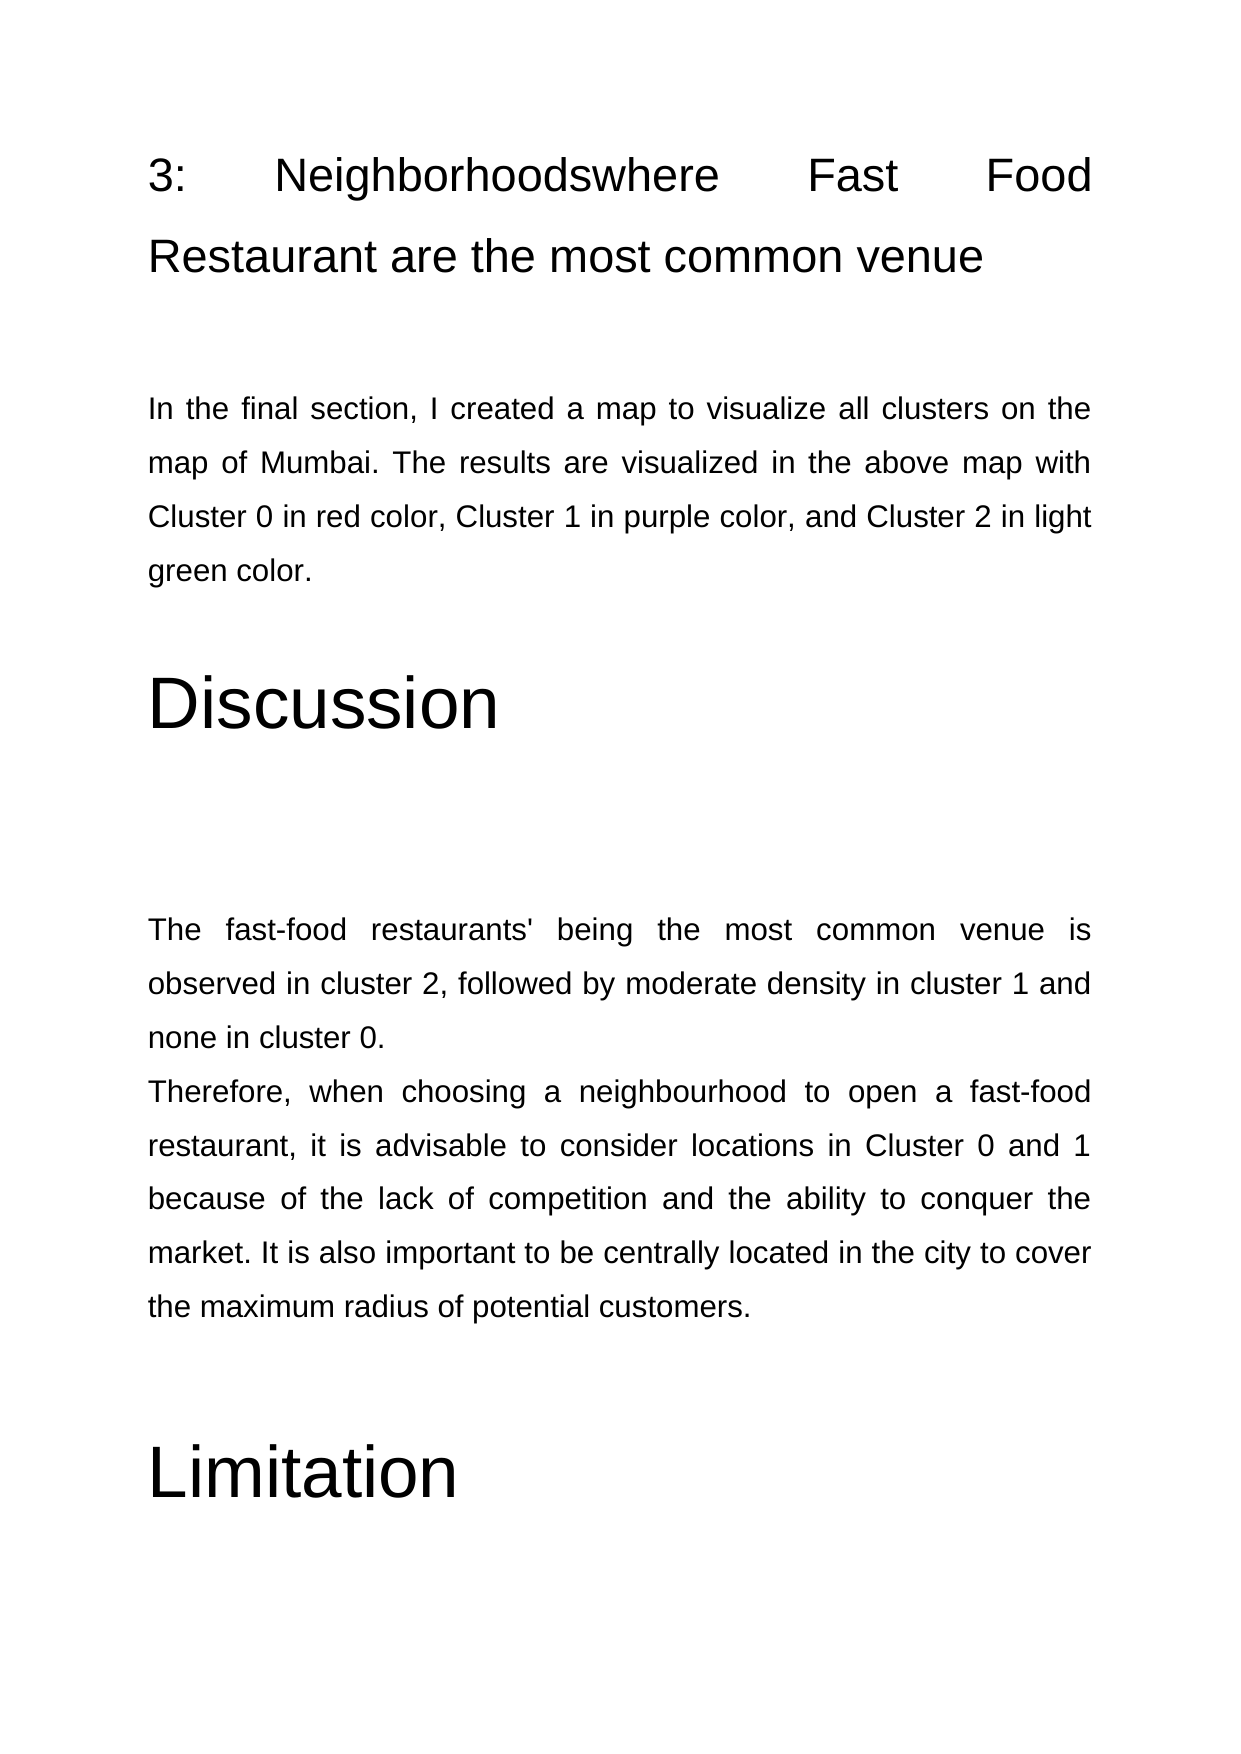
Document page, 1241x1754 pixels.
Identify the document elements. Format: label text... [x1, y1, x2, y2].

text 3: Neighborhoodswhere Fast Food Restaurant are the most common venue [148, 148, 1093, 282]
text Limitation [148, 1429, 1093, 1513]
text In the final section, I created a map to visualize all clusters on the map of Mumbai. The results are visualized in the above map with Cluster 0 in red color, Cluster 1 in purple color, and Cluster 2 in light green color. [148, 390, 1093, 588]
text Therefore, when choosing a neighbourhood to open a fast-food restaurant, it is advisable to consider locations in Cluster 0 and 1 because of the lack of competition and the ability to conquer the market. It is also important to be centrally located in the city to cover the maximum radius of potential customers. [148, 1073, 1093, 1324]
text Discussion [148, 660, 1093, 743]
text The fast-food restaurants' being the most common venue is observed in cluster 2, followed by moderate density in cluster 1 and none in cluster 0. [148, 911, 1093, 1055]
